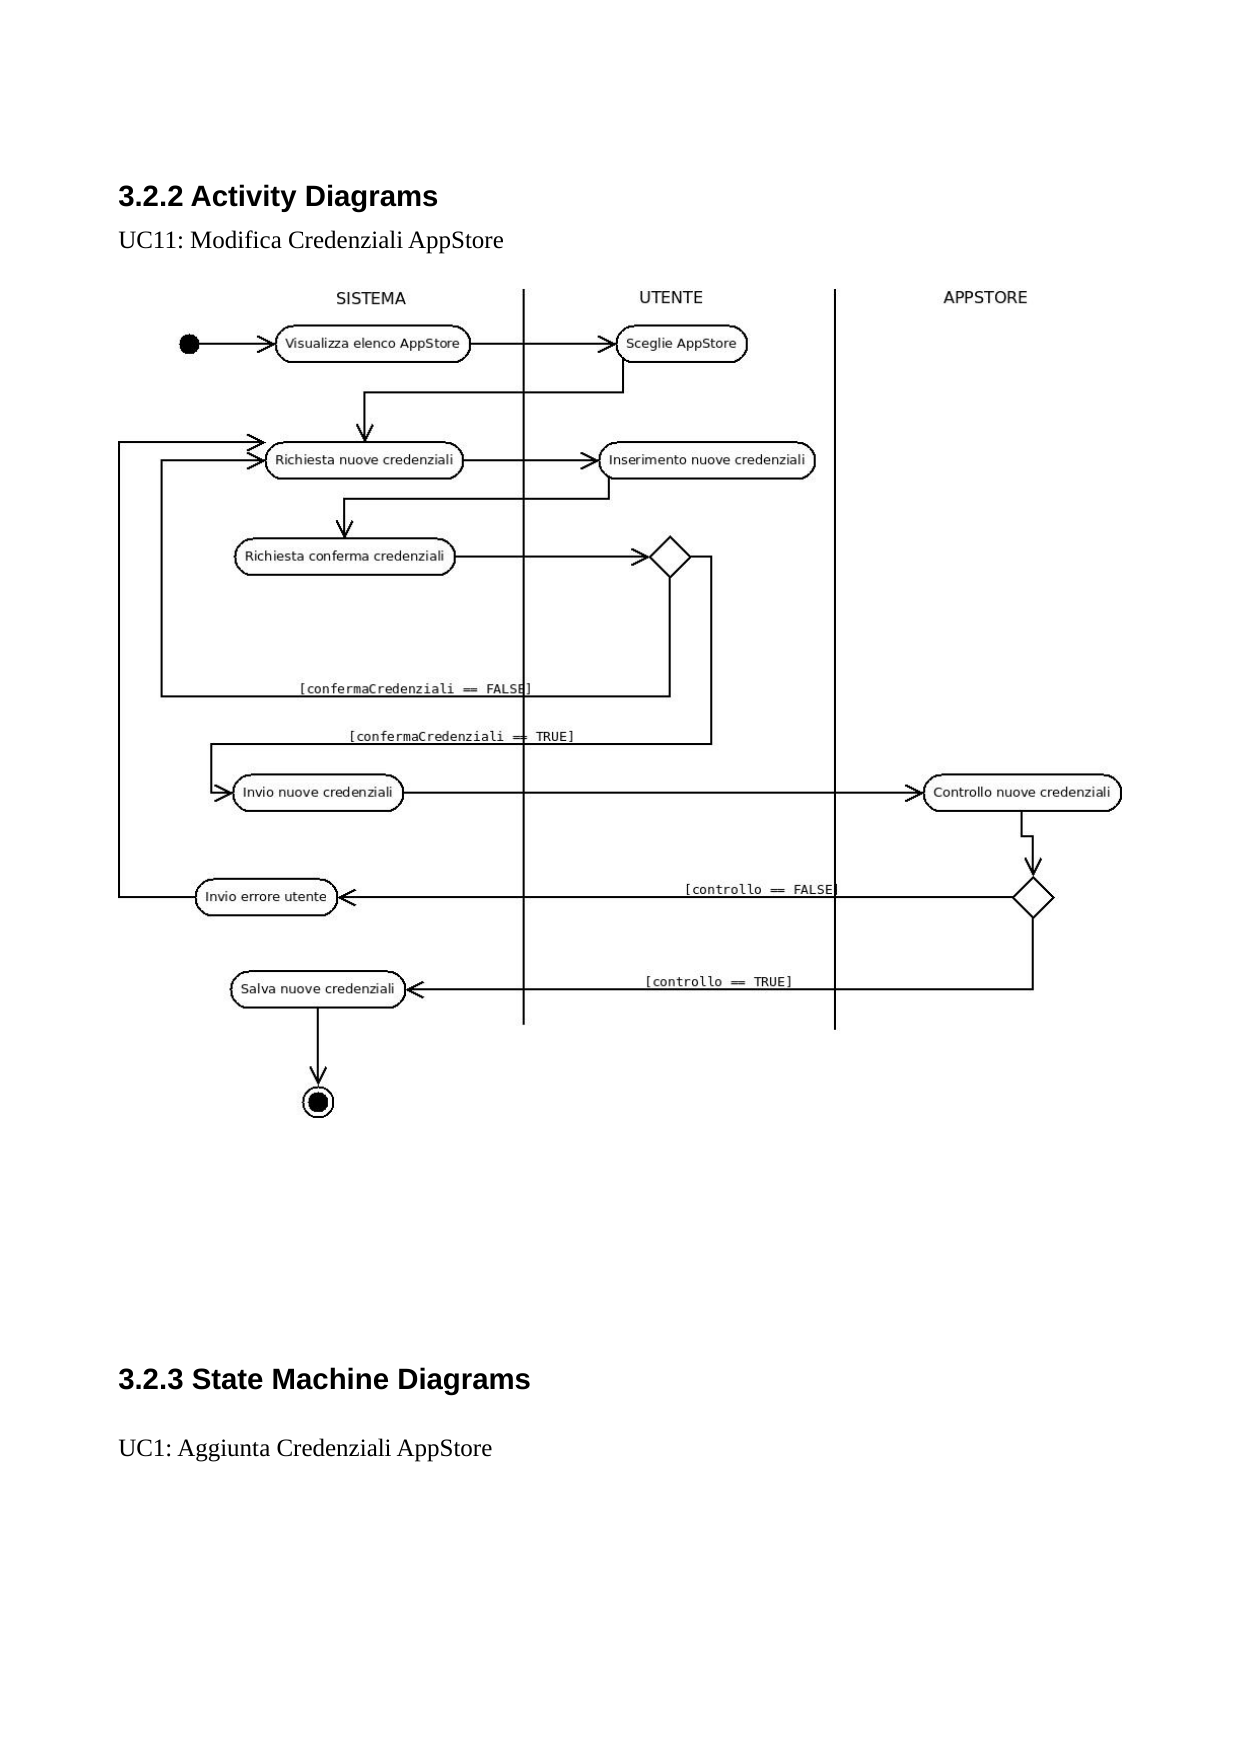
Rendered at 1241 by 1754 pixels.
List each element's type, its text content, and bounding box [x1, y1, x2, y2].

text UC11: Modifica Credenziali AppStore [118, 225, 1122, 254]
picture [118, 288, 1123, 1119]
subtitle 3.2.2 Activity Diagrams [118, 179, 1122, 213]
subtitle 3.2.3 State Machine Diagrams [118, 1362, 1122, 1396]
subtitle UC1: Aggiunta Credenziali AppStore [118, 1433, 1122, 1462]
